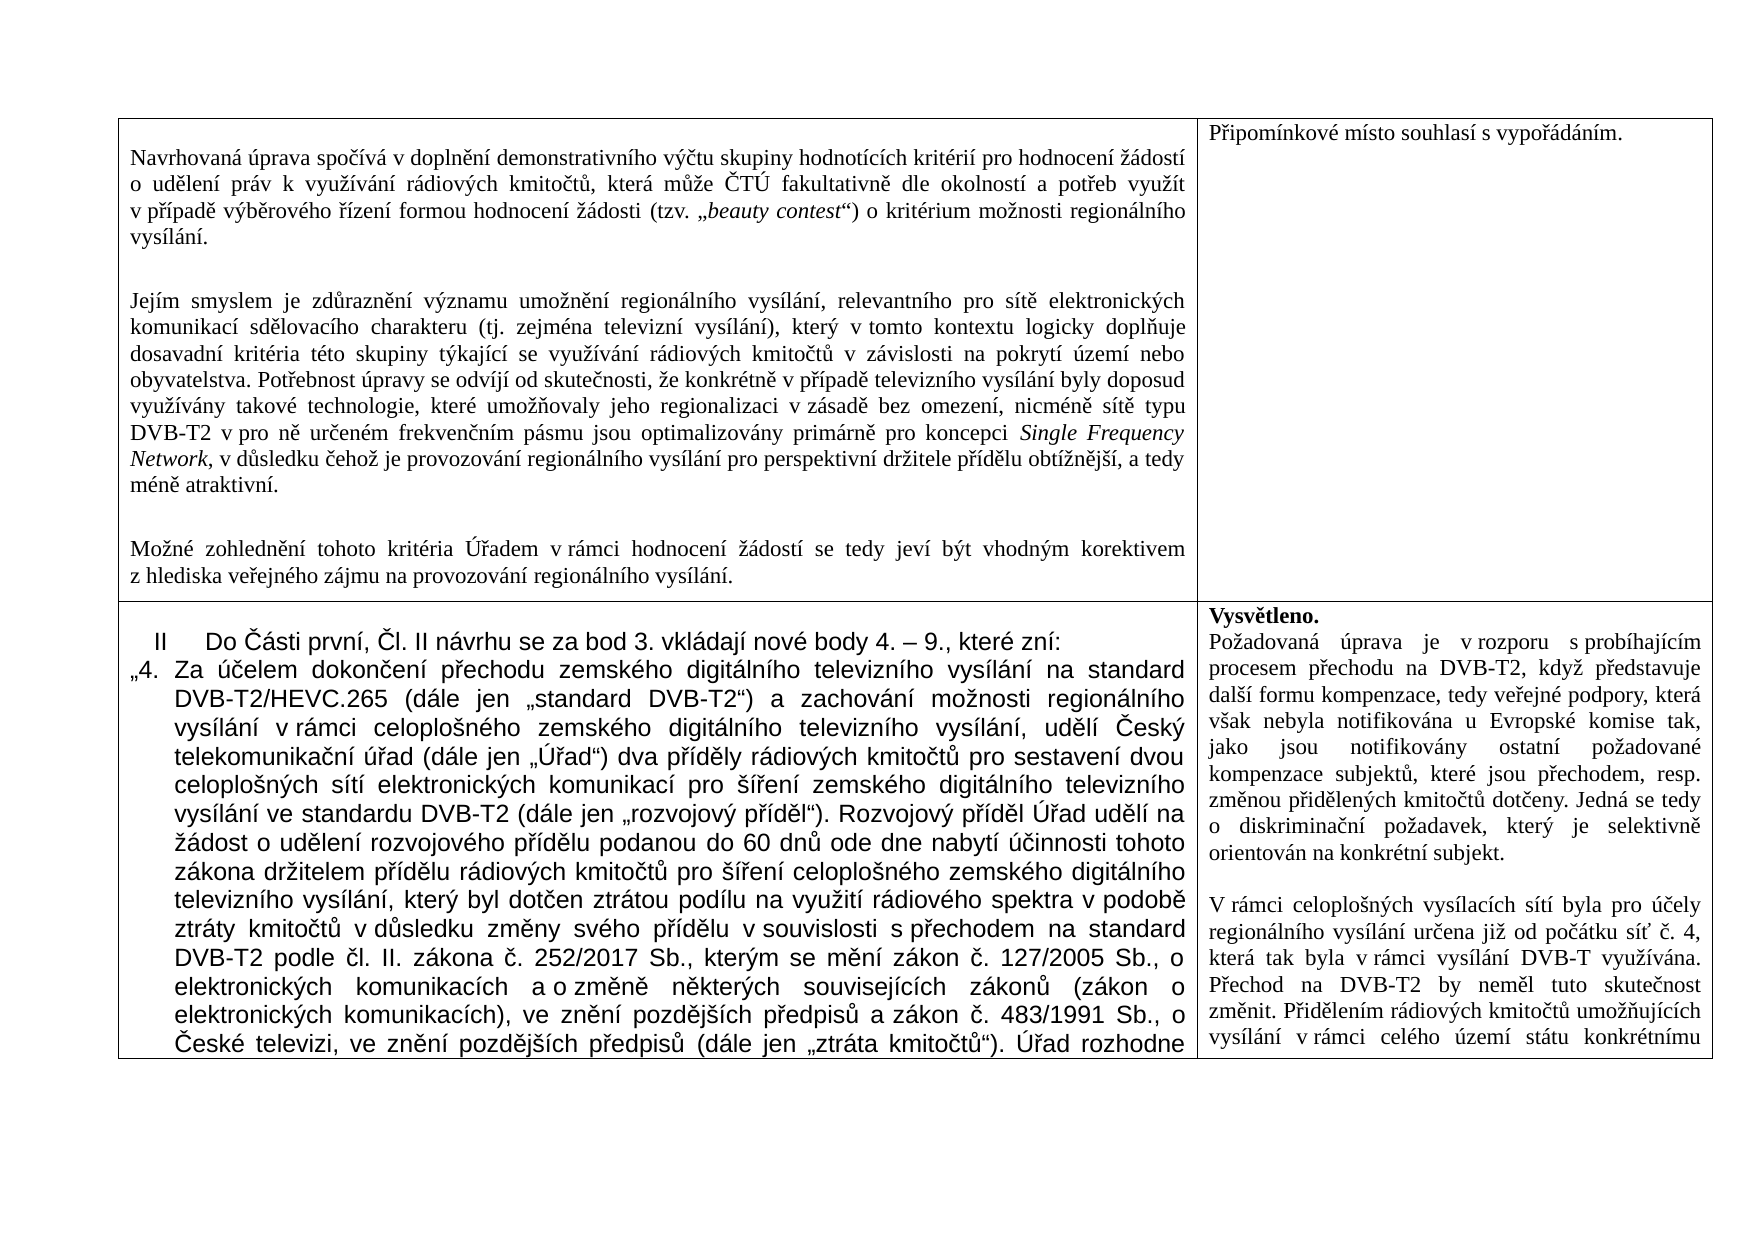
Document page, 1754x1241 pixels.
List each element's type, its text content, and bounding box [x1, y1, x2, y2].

table_cell Vysvětleno. Požadovaná úprava je v rozporu s probíhajícím procesem přechodu na DVB-T2, když představuje další formu kompenzace, tedy veřejné podpory, která však nebyla notifikována u Evropské komise tak, jako jsou notifikovány ostatní požadované kompenzace subjektů, které jsou přechodem, resp. změnou přidělených kmitočtů dotčeny. Jedná se tedy o diskriminační požadavek, který je selektivně orientován na konkrétní subjekt. V rámci celoplošných vysílacích sítí byla pro účely regionálního vysílání určena již od počátku síť č. 4, která tak byla v rámci vysílání DVB-T využívána. Přechod na DVB-T2 by neměl tuto skutečnost změnit. Přidělením rádiových kmitočtů umožňujících vysílání v rámci celého území státu konkrétnímu [1198, 602, 1712, 1058]
table_cell Navrhovaná úprava spočívá v doplnění demonstrativního výčtu skupiny hodnotících kritérií pro hodnocení žádostí o udělení práv k využívání rádiových kmitočtů, která může ČTÚ fakultativně dle okolností a potřeb využít v případě výběrového řízení formou hodnocení žádosti (tzv. „beauty contest“) o kritérium možnosti regionálního vysílání. Jejím smyslem je zdůraznění významu umožnění regionálního vysílání, relevantního pro sítě elektronických komunikací sdělovacího charakteru (tj. zejména televizní vysílání), který v tomto kontextu logicky doplňuje dosavadní kritéria této skupiny týkající se využívání rádiových kmitočtů v závislosti na pokrytí území nebo obyvatelstva. Potřebnost úpravy se odvíjí od skutečnosti, že konkrétně v případě televizního vysílání byly doposud využívány takové technologie, které umožňovaly jeho regionalizaci v zásadě bez omezení, nicméně sítě typu DVB-T2 v pro ně určeném frekvenčním pásmu jsou optimalizovány primárně pro koncepci Single Frequency Network, v důsledku čehož je provozování regionálního vysílání pro perspektivní držitele přídělu obtížnější, a tedy méně atraktivní. Možné zohlednění tohoto kritéria Úřadem v rámci hodnocení žádostí se tedy jeví být vhodným korektivem z hlediska veřejného zájmu na provozování regionálního vysílání. [119, 119, 1197, 601]
table_cell Připomínkové místo souhlasí s vypořádáním. [1198, 119, 1712, 601]
table_cell Do Části první, Čl. II návrhu se za bod 3. vkládají nové body 4. – 9., které zní: „4. Za účelem dokončení přechodu zemského digitálního televizního vysílání na standard DVB-T2/HEVC.265 (dále jen „standard DVB-T2“) a zachování možnosti regionálního vysílání v rámci celoplošného zemského digitálního televizního vysílání, udělí Český telekomunikační úřad (dále jen „Úřad“) dva příděly rádiových kmitočtů pro sestavení dvou celoplošných sítí elektronických komunikací pro šíření zemského digitálního televizního vysílání ve standardu DVB-T2 (dále jen „rozvojový příděl“). Rozvojový příděl Úřad udělí na žádost o udělení rozvojového přídělu podanou do 60 dnů ode dne nabytí účinnosti tohoto zákona držitelem přídělu rádiových kmitočtů pro šíření celoplošného zemského digitálního televizního vysílání, který byl dotčen ztrátou podílu na využití rádiového spektra v podobě ztráty kmitočtů v důsledku změny svého přídělu v souvislosti s přechodem na standard DVB-T2 podle čl. II. zákona č. 252/2017 Sb., kterým se mění zákon č. 127/2005 Sb., o elektronických komunikacích a o změně některých souvisejících zákonů (zákon o elektronických komunikacích), ve znění pozdějších předpisů a zákon č. 483/1991 Sb., o České televizi, ve znění pozdějších předpisů (dále jen „ztráta kmitočtů“). Úřad rozhodne o udělení rozvojového přídělu do 120 dnů ode dne účinnosti tohoto zákona podle pořadí žadatelů. Pořadí žadatelů podle předchozí věty Úřad určí podle výše rozsahu ztráty kmitočtů s dopady na technickou možnost regionálního vysílání v rámci celoplošného zemského digitálního televizního vysílání. Úřad stanoví dobu platnosti rozvojového přídělu do 31. 12. 2030. 5. Při postupu podle bodu 4 a za účelem naplnění veřejné služby v oblasti televizního vysílání, Úřad vyhradí jeden rozvojový příděl provozovateli multiplexu veřejné služby.) Provozovatel multiplexu veřejné služby je oprávněn do 6 měsíců od udělení rozvojového přídělu požádat Úřad, aby mu umožnil využití rádiových kmitočtů rozvojového přídělu v rámci celoplošné sítě, která byla dotčena ztrátou kmitočtů. 6. Držitel rozvojového přídělu do 6 měsíců od jeho udělení zajistí, aby každá jednotlivá síť vytvořená na základě rozvojového přídělu byla dostupná alespoň pro 95 % obyvatel České republiky počítaných podle údajů vyplývajících z posledního sčítání lidu) a současně, pokud to technické podmínky umožní, zajistí, aby taková celoplošná síť umožňovala i regionální vysílání v jejím rámci. Provozovatel multiplexu veřejné služby splní tuto povinnost do 12 měsíců od udělení rozvojového přídělu. 7. Individuální oprávnění k využívání rádiových kmitočtů pro šíření zemského digitálního televizního vysílání prostřednictvím sítě rozvojového přídělu udělí Úřad na žádost držitele rozvojového přídělu tak, aby v souladu jeho s technickými možnostmi mohla být k šíření zemského digitálního televizního vysílání prostřednictvím rozvojového přídělu využita stávající stanoviště vysílačů celoplošných sítí ve standardu DVB-T2. 8. Pro udělení rozvojového přídělu podle bodu 4 se použije § 22 zákona č. 127/2005 Sb., o elektronických komunikacích, ve znění účinném ke dni nabytí účinnosti tohoto zákona; § 21 zákona se pro řízení podle bodu 4 nepoužije. 9. Nedojde-li k udělení rozvojového přídělu podle předchozích bodů, postupuje Úřad podle § 21 zákona č. 127/2005 Sb., o elektronických komunikacích, ve znění účinném ke dni nabytí účinnosti tohoto zákona.“ Odůvodnění Obecná část Předkládá se pozměňovací návrh (dále jen „návrh“) k návrhu zákona, kterým se mění zákon č. 127/2005 Sb., o elektronických komunikacích a o změně některých souvisejících zákonů (zákon o elektronických komunikacích), ve znění pozdějších předpisů, a o změně některých dalších zákonů. Hlavním cílem návrhu je, a to především v souladu s předpoklady Strategie rozvoje zemského digitálního televizního vysílání schválené usnesením vlády ze dne 20. července 2016 č. 648 (dále jen „Strategie“), zachování stability zemského televizního vysílání, potažmo celé mediální oblasti, a zohlednění potřebné míry kompenzace vůči subjektům dotčeným nuceným přechodem zemského digitálního televizního vysílání (dále jen „DTT“) na standard DVB-T2/HEVC.265 (Digital Video Broadcasting – Terrestrial) tak, jak byl realizován materiálně předcházející novelou v podobě zákona č. 252/2017 Sb., kterým se mění zákon č. 127/2005 Sb., o elektronických komunikacích a o změně některých souvisejících zákonů (zákon o elektronických komunikacích), ve znění pozdějších předpisů, a zákon č. 483/1991 Sb., o České televizi, ve znění pozdějších předpisů. Návrh vychází z předpokladu, že v důsledku procesů vynucených státem nesmí dojít ke zhoršení pozice jednotlivých subjektů na trhu šíření DTT, neboť v opačném případě nelze z jejich strany vyloučit eventuální právní kroky vč. možné žaloby proti České republice stran ochrany investic. Návrh má zároveň předejít situaci, kdy by na základě proběhlého zásahu státu došlo k narušení poměrů na příslušném trhu šíření televizního vysílání a ovlivnění budoucího vývoje ve prospěch omezení soutěže a nepřiměřeného zvýhodnění alternativních platforem televizního vysílání. V případě, že by zásahem státu byl v budoucnu snížen podíl DTT na příslušném trhu, došlo by i k nežádoucímu efektu zvýšení nákladů obyvatelstva na příjem televizního vysílání. Návrh navrhuje doplnit mezi možná kritéria pro hodnocení žádostí o udělení práv k využívání rádiových kmitočtů podle § 21 odst. 3 zákona o elektronických komunikacích též kritérium možnosti regionálního využití rádiových kmitočtů. Jde o doplnění demonstrativního výčtu, jehož využití je pro ČTÚ fakultativní. Návrh vychází dále z předpokladu, že je v souladu s veřejným zájmem, aby došlo co možná k největšímu využití dostupných kapacit pro DTT v rámci přiděleného vysílacího pásma, jelikož bezplatné zemské televizní vysílání představuje dominantní způsob příjmu televizního vysílání v České republice celkově. Televizní vysílání samotné má přitom jako informační zdroj stále nezanedbatelný význam pro většinu populace. Rozvoj DTT tak z povahy věci přináší ve svém důsledku pestřejší a dostupnější nabídku informací občanům, což má pozitivní dopad i z hlediska demokratických hodnot státu a ústavně garantovaných práv. Zároveň lze očekávat, že zvýšený důraz na regionalizaci vysílání bude pozitivním přínosem pro hospodářský i kulturní život regionů i místních komunit. Na základě návrhu by měly být všechny nevyužité kmitočty zbývající v pásmu určeném pro televizní vysílání přiděleny tak, aby bylo zajištěno efektivní využívání spektra a jeho ochrana pro zajištění služeb DTT a jejich další rozvoj. Rozdělení těchto kmitočtů mezi jednotlivé, návrhem zákona předjímané, sítě bude provedeno podle jejich reálných potřeb, odpovídajících parametrům pokrytí obyvatel signálem v jednotlivých sítích a s přihlédnutím k zachování stávajících poměrů ve využití spektra v jednotlivých sítích. Návrh nepředstavuje veřejnou podporu ve smyslu čl. 107 odst. 1 Smlouvy o fungování Evropské unie, neboť jsou jeho prostřednictvím sledovány legitimní cíle tím, že podmíní proces výběru dotyčných podniků kvalitativními kritérii a zároveň platí, že stát může legitimně rozhodnout o tom, že nebude maximalizovat výnosy, jichž by jinak mohlo být dosaženo, aniž by toto spadalo do oblasti působnosti pravidel státní podpory, pokud je se všemi dotčenými hospodářskými subjekty zacházeno v souladu se zásadou zákazu diskriminace a pokud existuje neodmyslitelná souvislost mezi dosažením účelu regulace a vzdáním se příjmů (srovnej Sdělení Komise o pojmu státní podpora uvedeném v čl. 107 odst. 1 Smlouvy o fungování Evropské unie C/2016/2946). Návrh umožňuje dosáhnout toho, že v ČR bude i po uvolnění rádiových kmitočtů pásma 700 MHz zajištěna trvalá dostupnost široké volby nezpoplatněných televizních programů pro všechny skupiny obyvatel s možností regionalizace televizního vysílání. Již původní plány procesu přechodu na DVB-T2 dle Strategie vycházely z nutnosti zajištění technologické transpozice (přechodu) celé platformy DTT s cílem zajistit „bezztrátovou substituci“ původního celoplošného vysílání (4 celoplošné sítě DVB-T), a dále vytvoření dostatečného prostoru pro dodatečné vysílání (2 nové rozvojové sítě DVB-T2) na období do roku 2030, zajišťující rozvoj DTT i efektivní využití disponibilních rádiových kmitočtů ve zbývajícím pásmu 470 – 694 MHz. Pouze tak je možné dosáhnout adekvátní kompenzace dotčených práv, vyvolaných nákladů i očekávaných přínosů a potencionálních ztrát pro televizní sektor s minimalizací zásahu do poměrů na trhu šíření zemského televizního vysílání a bez negativních dopadů na změnu pozice DTT na obecném trhu šíření televizního vysílání. V podmínkách omezeného mediálního trhu České republiky je potřebné v souvislosti s přechodem na DVB-T2 vytvořit ekonomicky i provozně stabilní prostředí pro udržení a rozvoj regionálních vysílatelů. Současně je však nutné respektovat skutečnost, že standard DVB-T2 je zaměřen na rozsáhlé jednofrekvenční sítě, což není v souladu s potřebami regionálního vysílání. Z hlediska veřejného zájmu je základním dlouhodobým cílem procesu rozvoje DTT (vč. přechodu na DVB-T2) zajištění udržitelného rozvoje DTT jako klíčové bezplatné televizní platformy volně dostupných televizních programů nejméně do roku 2030, a to nejméně ve stejném rozsahu jako v době před přechodem na DVB-T2, ovšem ve vyšší kvalitě, která odpovídá inovacím v televizních technologiích a obsahovému rozvoji televizního vysílání. Součástí tohoto zájmu je též: Zabezpečení podmínek pro ekonomicky dostupnou a spektrálně efektivní regionalizaci alespoň jedné z celoplošných sítí DVB-T2 na základě dlouhodobě reálných/proveditelných a udržitelných požadavků provozovatelů televizního vysílání (a samozřejmě v souladu s možnostmi mezinárodní koordinace kmitočtů). Zabezpečení podmínek pro udržitelný rozvoj regionálního televizního vysílání v kombinaci celoplošného vysílání v síti využívané ze strany České televize a na základě efektivního a koordinovaného využití zbývajících kmitočtů či dostupných regionálně členěných sítí platformy DTT. Platforma DTT zaujímá v České republice klíčové postavení vzhledem k ostatním způsobům příjmu televizního vysílání. Tuto platformu, jedinou pro uživatele bezplatnou a v současnosti nejsilnější pro příjem televizního vysílání v České republice, užívají více než dvě třetiny domácností a téměř polovina domácností je na této platformě závislá coby na jediné možnosti příjmu televizního vysílání. Návrh tak má potenciální pozitivní dopady na znevýhodněné skupiny obyvatel, tj. zejména na osoby se zdravotním postižením či jinak znevýhodněné osoby (např. senioři). Dlouhodobé zachování této vysílací platformy, zajištění jejího rozsahu a možností jejího dalšího rozvoje je tedy nepochybně ve veřejném zájmu. K Čl. II K bodu 4 Realizace první fáze přechodu na DVB-T2, tj. vytvoření čtyř celoplošných sítí v tomto standardu při současné změně původních přídělů rádiových kmitočtů, měla praktický dopad v podobě disproporční ztráty podílů na využití rádiového spektra některých jejich držitelů. V souladu s účelem návrhu, tj. zejména: i) dokončení předjímaných kroků procesu přechodu zemského digitálního televizního vysílání na standard DVB-T2 podle Strategie, a ii) zachování možnosti regionálního vysílání v rámci celoplošného zemského digitálního televizního vysílání, udělí Úřad bezplatně dva příděly za účelem sestavení dvou celoplošných sítí elektronických komunikací pro šíření zemského digitálního televizního vysílání ve standardu DVB-T2, doplňující stávající čtyři sítě vzniklé v rámci přechodu na tento formát v jeho první fázi podle Strategie. Počet udělitelných přídělů rádiových kmitočtů vychází z omezení vycházejících z mezinárodní koordinace rádiových kmitočtů. Bezplatnost udělení přídělů rádiových kmitočtů je podmíněna jejich náhradovou povahou a vyvážená ročními poplatky za využívání rádiových kmitočtů v souladu s § 22 zákona č. 127/2005 Sb., o elektronických komunikacích. Český telekomunikační úřad na základě výše uvedeného udělí rozvojový příděl rádiových kmitočtů ve smyslu § 22 zákona č. 127/2005 Sb., o elektronických komunikacích, a to na žádost subjektu splňujícího podmínky návrhem stanovené, tj. takového subjektu, který utrpěl v důsledku změny svého přídělu v souvislosti s přechodem na standard DVB-T2 ztrátu podílu na využití rádiového spektra, a to v podobě ztráty kmitočtů s dopady na technickou možnost regionálního vysílání v rámci celoplošného zemského digitálního televizního vysílání. Oprávněný žadatel musí příslušnou žádost Českému telekomunikačnímu úřadu doručit ve lhůtě 60 dnů ode dne účinnosti návrhu zákona, jinak jeho právo zažádat o udělení přídělu tímto postupem zaniká. Český telekomunikační úřad rozhodne o udělení rozvojového přídělu do 120 dnů ode dne účinnosti tohoto zákona podle pořadí žadatelů, přičemž pořadí žadatelů bude určeno výší rozsahů ztrát podílů žadatelů na technickou možnost regionálního vysílání v rámci celoplošného zemského digitálního televizního vysílání. Český telekomunikační úřad stanoví dobu platnosti rozvojového přídělu do 31. 12. 2030, shodně s dobou platnosti přídělů změněných v rámci první fáze přechodu. To současně odpovídá požadavku na garanci provozování zemského digitálního televizního vysílání nejméně do roku 2030, v souladu s výkladem § 20 odst. 3 zákona o elektronických komunikacích ve vztahu k potřebě zachování zemského digitálního televizního vysílání z pohledu veřejného zájmu a evropské harmonizace. K bodu 5 Ustanovení upravuje vyhrazení dalších kmitočtů pro multiplex veřejné služby, a to za účelem jejich využití pro rozvoj vysílání České televize; na základě toho může být vysílání České televize provozováno prostřednictvím jedné či dvou sítí zemských vysílacích rádiových kmitočtů vyhrazených pro Českou televizi. Mechanismus odpovídá stávající úpravě vyhrazení kmitočtů § 3 odst. 2 zákona č. 483/1991 Sb., o České televizi, dle kterého kmitočty Český telekomunikační úřad v součinnosti s Radou pro rozhlasové a televizní vysílání nejprve vyhradí, přičemž práva k vyhrazeným kmitočtům se udělují na žádost České televizi přídělem bez předchozího výběrového řízení podle zákona o elektronických komunikacích. Česká televize jako provozovatel multiplexu veřejné služby je oprávněna do 6 měsíců od udělení přídělu požádat Český telekomunikační úřad, aby umožnil využití rádiových kmitočtů přídělu v rámci celoplošné sítě, která byla dotčena ztrátou kmitočtů. K bodu 6 Stanoví se povinnost dostatečného pokrytí sítí vytvořenou na základě rozvojového přídělu, a to dle obdobného kritéria, které pro své účely obsahuje zákon o České televizi, tj. umožnění příjmu alespoň 95 % obyvatel České republiky počítaných podle údajů vyplývajících z posledního sčítání lidu. V souladu se Strategií by měla tato síť poskytovat regionální vysílání, pokud to technické podmínky umožní. K bodu 7 Ustanovení určuje podmínky udělení individuálního oprávnění k využívání rádiových kmitočtů pro šíření zemského digitálního televizního vysílání prostřednictvím sítě sestavené na základě uděleného rozvojového přídělu Úřadem tak, aby bylo dosaženo co nejvyšší spektrální efektivity využití příslušných rádiových kmitočtů, zajištěn stejný rozsah pokrytí jako před přechodem zemského digitálního televizního vysílání na standard DVB-T2 a nejmenší možný negativní dopad na diváky. K bodu 8 Ustanovení konkretizuje aspekty procesního charakteru při udělování přídělu, přičemž v tomto ohledu nahrazuje postup dle § 21 zákona č. 127/2005 Sb., o elektronických komunikacích. K bodu 9 Toto ustanovení stanoví postup pro případ, kdy subjekt podle článku II bodu 4 návrhu ve lhůtě nepožádá o udělení rozvojového přídělu. [119, 602, 1197, 1058]
